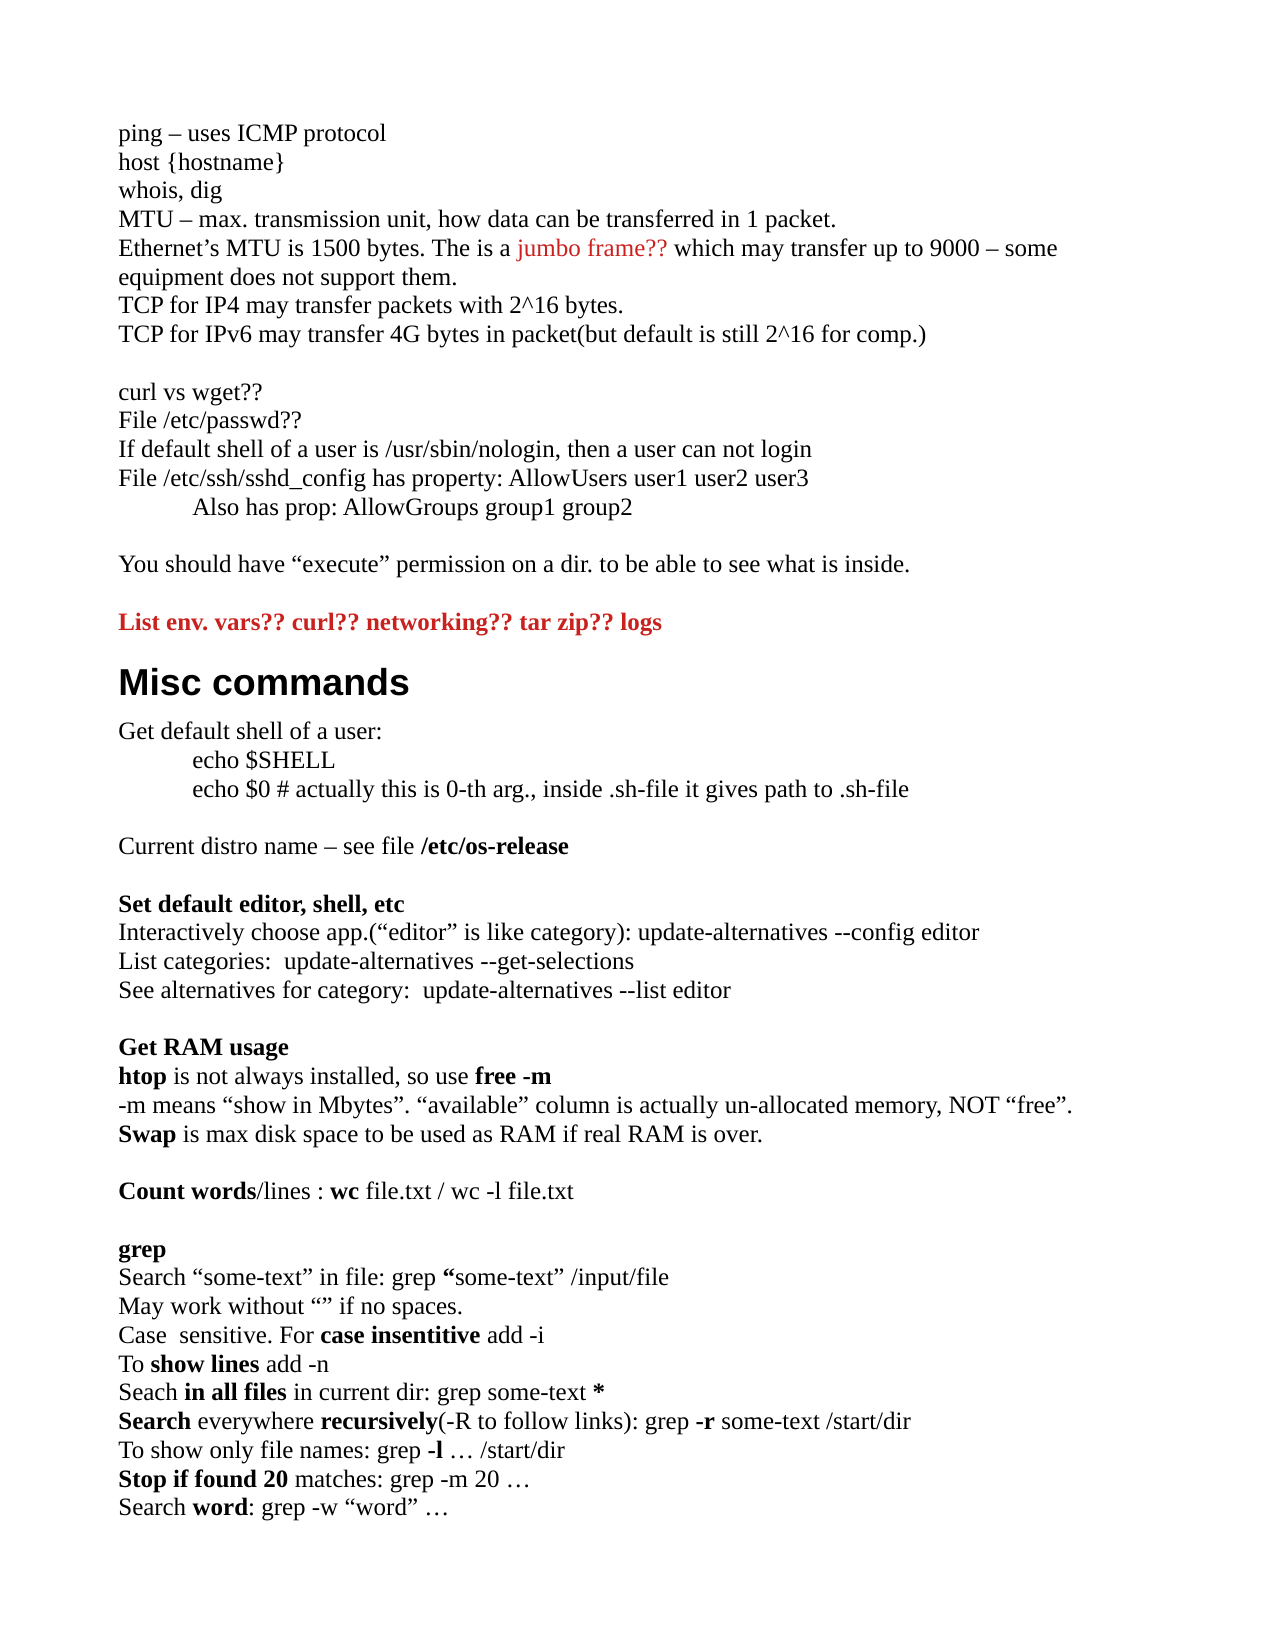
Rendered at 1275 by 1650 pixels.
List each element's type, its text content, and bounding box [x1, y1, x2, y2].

text To show only file names: grep -l … /start/dir [118, 1435, 1157, 1464]
text Ethernet’s MTU is 1500 bytes. The is a jumbo frame?? which may transfer up to 9000 – some equipment does not support them. [118, 233, 1157, 291]
text Swap is max disk space to be used as RAM if real RAM is over. [118, 1119, 1157, 1147]
text Set default editor, shell, etc [118, 889, 1157, 917]
text Search “some-text” in file: grep “some-text” /input/file [118, 1262, 1157, 1291]
text Case sensitive. For case insentitive add -i [118, 1320, 1157, 1349]
text ping – uses ICMP protocol [118, 118, 1157, 147]
text Get default shell of a user: [118, 716, 1157, 745]
text echo $0 # actually this is 0-th arg., inside .sh-file it gives path to .sh-file [118, 774, 1157, 802]
text MTU – max. transmission unit, how data can be transferred in 1 packet. [118, 204, 1157, 233]
text grep [118, 1234, 1157, 1262]
text Stop if found 20 matches: grep -m 20 … [118, 1464, 1157, 1492]
text curl vs wget?? [118, 377, 1157, 406]
text See alternatives for category: update-alternatives --list editor [118, 975, 1157, 1004]
text Seach in all files in current dir: grep some-text * [118, 1377, 1157, 1406]
text whois, dig [118, 176, 1157, 204]
text To show lines add -n [118, 1349, 1157, 1377]
text htop is not always installed, so use free -m [118, 1061, 1157, 1090]
text File /etc/ssh/sshd_config has property: AllowUsers user1 user2 user3 [118, 463, 1157, 492]
text If default shell of a user is /usr/sbin/nologin, then a user can not login [118, 434, 1157, 463]
text TCP for IP4 may transfer packets with 2^16 bytes. [118, 291, 1157, 319]
subtitle Misc commands [118, 661, 1157, 704]
text You should have “execute” permission on a dir. to be able to see what is inside. [118, 549, 1157, 578]
text Count words/lines : wc file.txt / wc -l file.txt [118, 1176, 1157, 1205]
text Search word: grep -w “word” … [118, 1492, 1157, 1521]
text Current distro name – see file /etc/os-release [118, 831, 1157, 860]
text List env. vars?? curl?? networking?? tar zip?? logs [118, 607, 1157, 636]
text File /etc/passwd?? [118, 406, 1157, 434]
text List categories: update-alternatives --get-selections [118, 946, 1157, 975]
text Also has prop: AllowGroups group1 group2 [118, 492, 1157, 521]
text Interactively choose app.(“editor” is like category): update-alternatives --config editor [118, 917, 1157, 946]
text echo $SHELL [118, 745, 1157, 774]
text TCP for IPv6 may transfer 4G bytes in packet(but default is still 2^16 for comp.) [118, 319, 1157, 348]
text host {hostname} [118, 147, 1157, 176]
text Get RAM usage [118, 1032, 1157, 1061]
text May work without “” if no spaces. [118, 1291, 1157, 1320]
text -m means “show in Mbytes”. “available” column is actually un-allocated memory, NOT “free”. [118, 1090, 1157, 1119]
text Search everywhere recursively(-R to follow links): grep -r some-text /start/dir [118, 1406, 1157, 1435]
